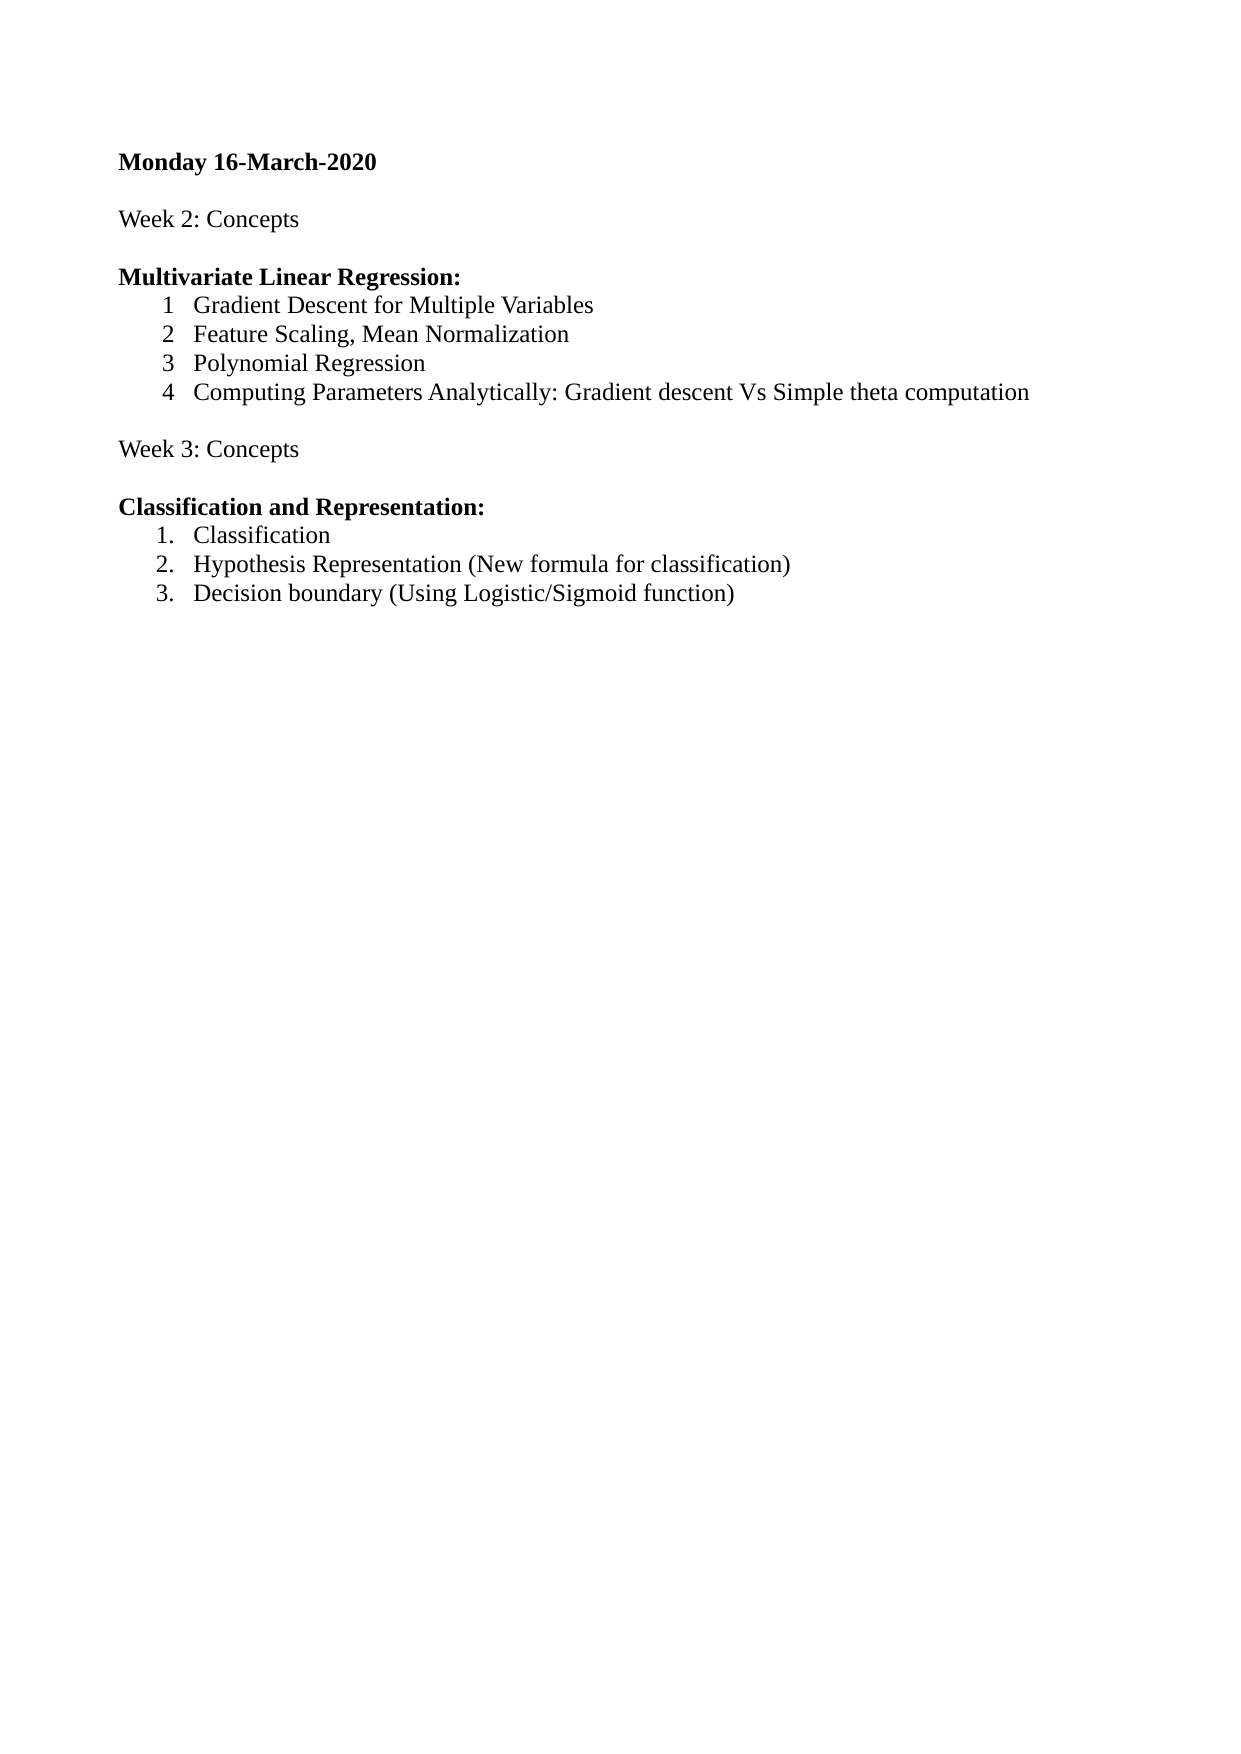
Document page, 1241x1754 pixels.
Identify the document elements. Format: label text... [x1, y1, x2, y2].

text Multivariate Linear Regression: [118, 262, 1122, 291]
list Hypothesis Representation (New formula for classification) [156, 549, 1122, 578]
list Decision boundary (Using Logistic/Sigmoid function) [156, 578, 1122, 607]
list Feature Scaling, Mean Normalization [156, 319, 1122, 348]
text Week 3: Concepts [118, 434, 1122, 463]
list Classification [156, 521, 1122, 549]
text Classification and Representation: [118, 492, 1122, 521]
list Polynomial Regression [156, 348, 1122, 377]
list Gradient Descent for Multiple Variables [156, 291, 1122, 319]
text Monday 16-March-2020 [118, 147, 1122, 176]
list Computing Parameters Analytically: Gradient descent Vs Simple theta computation [156, 377, 1122, 406]
text Week 2: Concepts [118, 204, 1122, 233]
